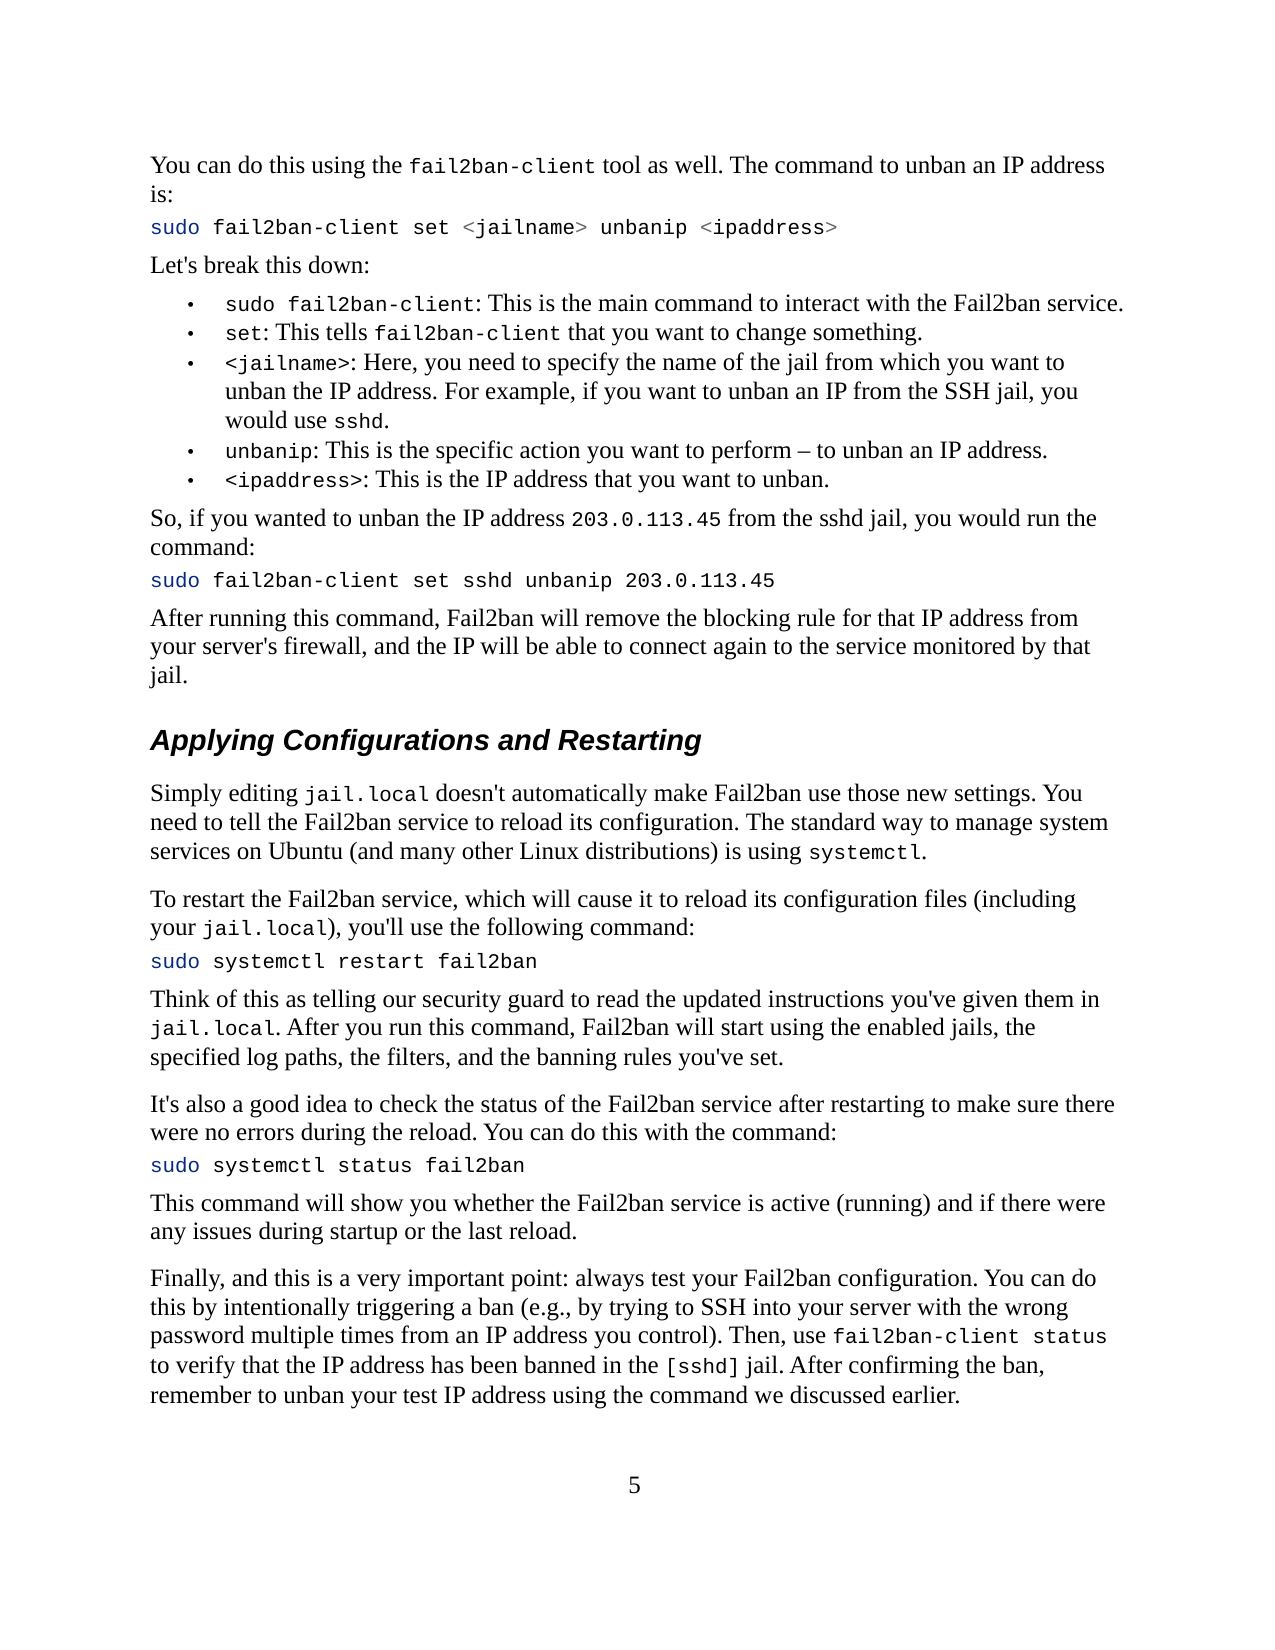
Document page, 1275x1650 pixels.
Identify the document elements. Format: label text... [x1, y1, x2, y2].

text Simply editing jail.local doesn't automatically make Fail2ban use those new settings. You need to tell the Fail2ban service to reload its configuration. The standard way to manage system services on Ubuntu (and many other Linux distributions) is using systemctl. [150, 778, 1125, 866]
text sudo fail2ban-client set sshd unbanip 203.0.113.45 [150, 570, 1125, 594]
list unbanip: This is the specific action you want to perform – to unban an IP address. [187, 435, 1125, 464]
text sudo systemctl status fail2ban [150, 1155, 1125, 1179]
text After running this command, Fail2ban will remove the blocking rule for that IP address from your server's firewall, and the IP will be able to connect again to the service monitored by that jail. [150, 603, 1125, 689]
list <jailname>: Here, you need to specify the name of the jail from which you want to unban the IP address. For example, if you want to unban an IP from the SSH jail, you would use sshd. [187, 347, 1125, 435]
subtitle Applying Configurations and Restarting [150, 723, 1125, 756]
text sudo systemctl restart fail2ban [150, 951, 1125, 975]
text This command will show you whether the Fail2ban service is active (running) and if there were any issues during startup or the last reload. [150, 1188, 1125, 1245]
text So, if you wanted to unban the IP address 203.0.113.45 from the sshd jail, you would run the command: [150, 503, 1125, 561]
text Let's break this down: [150, 250, 1125, 279]
text Think of this as telling our security guard to read the updated instructions you've given them in jail.local. After you run this command, Fail2ban will start using the enabled jails, the specified log paths, the filters, and the banning rules you've set. [150, 984, 1125, 1071]
list set: This tells fail2ban-client that you want to change something. [187, 317, 1125, 347]
text Finally, and this is a very important point: always test your Fail2ban configuration. You can do this by intentionally triggering a ban (e.g., by trying to SSH into your server with the wrong password multiple times from an IP address you control). Then, use fail2ban-client status to verify that the IP address has been banned in the [sshd] jail. After confirming the ban, remember to unban your test IP address using the command we discussed earlier. [150, 1263, 1125, 1408]
text To restart the Fail2ban service, which will cause it to reload its configuration files (including your jail.local), you'll use the following command: [150, 884, 1125, 942]
list sudo fail2ban-client: This is the main command to interact with the Fail2ban service. [187, 288, 1125, 317]
text sudo fail2ban-client set <jailname> unbanip <ipaddress> [150, 217, 1125, 241]
text It's also a good idea to check the status of the Fail2ban service after restarting to make sure there were no errors during the reload. You can do this with the command: [150, 1089, 1125, 1146]
text You can do this using the fail2ban-client tool as well. The command to unban an IP address is: [150, 150, 1125, 208]
list <ipaddress>: This is the IP address that you want to unban. [187, 464, 1125, 494]
